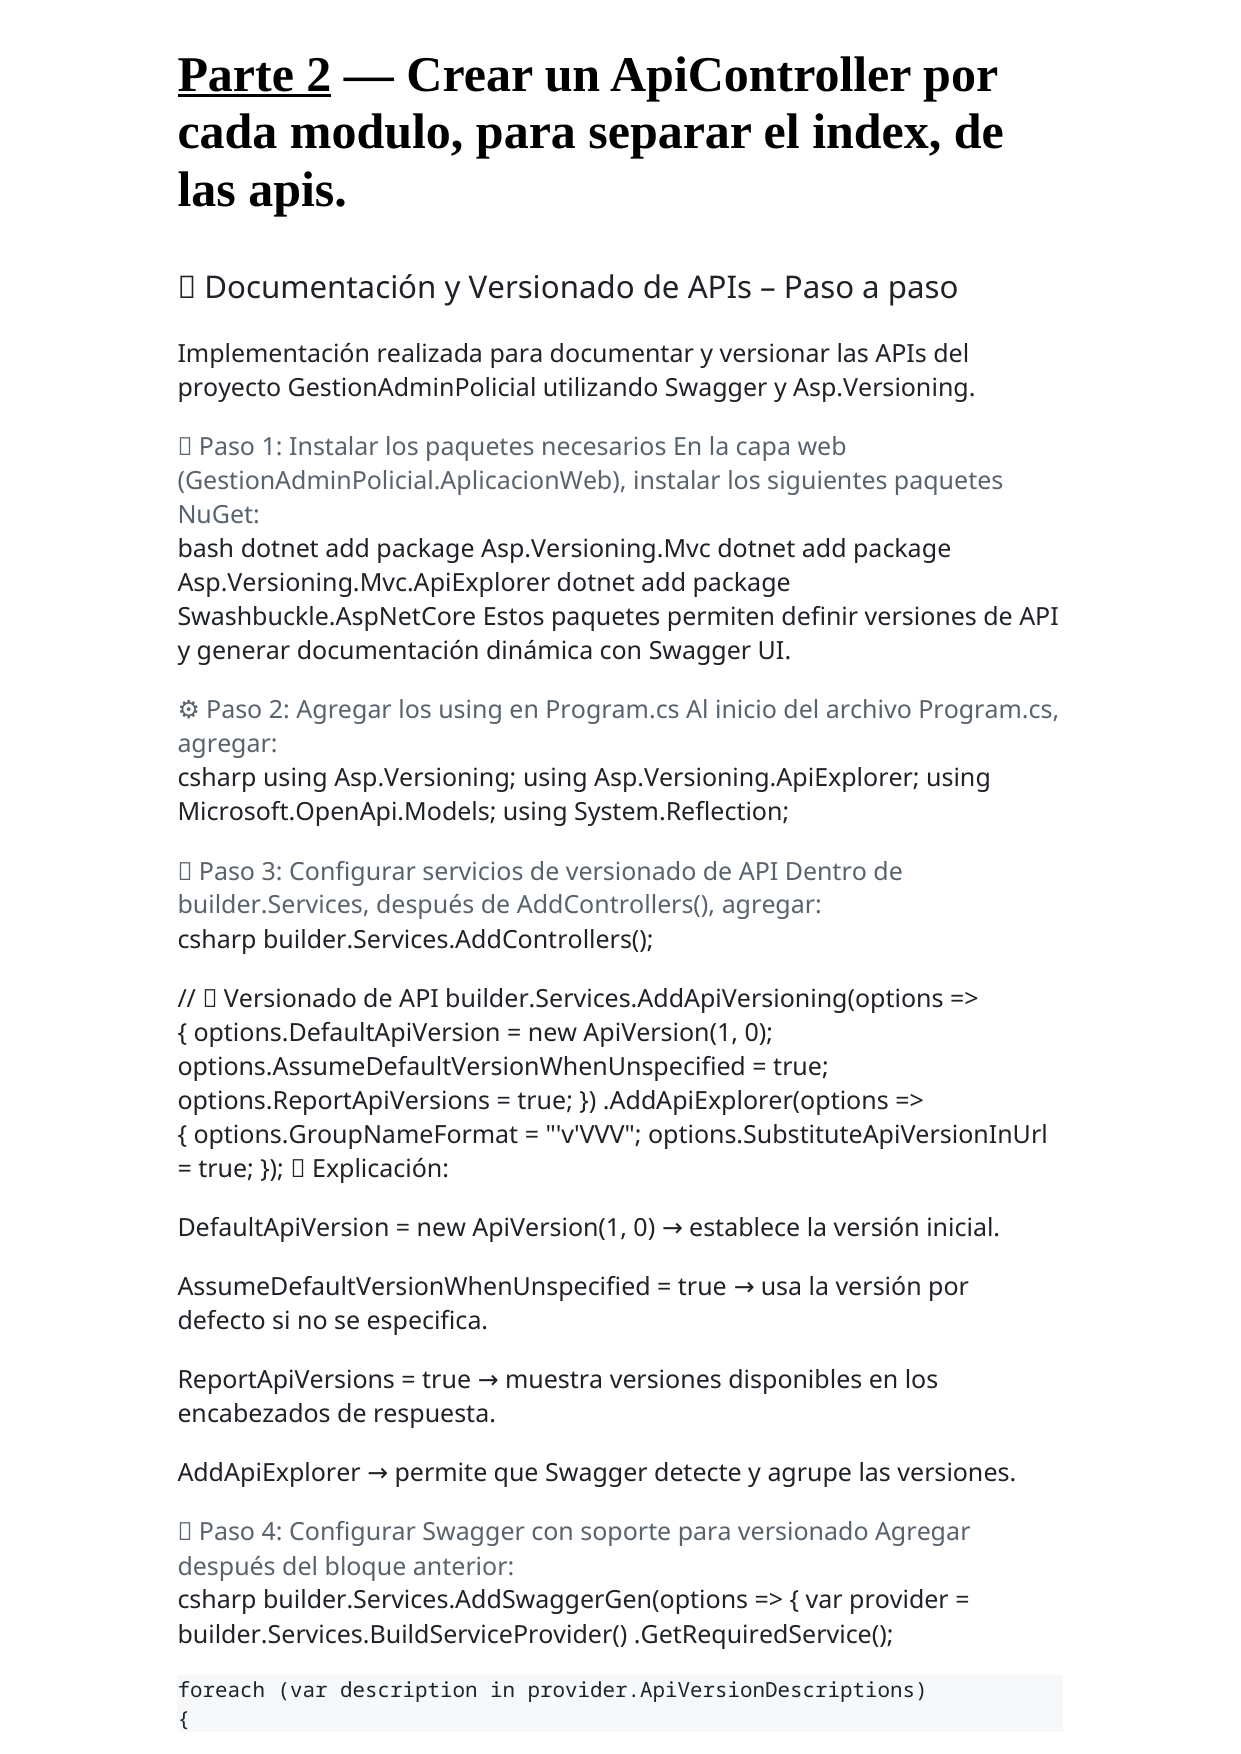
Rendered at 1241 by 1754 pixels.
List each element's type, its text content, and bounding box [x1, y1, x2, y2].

text 🧩 Paso 1: Instalar los paquetes necesarios En la capa web (GestionAdminPolicial.AplicacionWeb), instalar los siguientes paquetes NuGet: [177, 428, 1063, 531]
text 🧱 Paso 3: Configurar servicios de versionado de API Dentro de builder.Services, después de AddControllers(), agregar: [177, 853, 1063, 921]
text bash dotnet add package Asp.Versioning.Mvc dotnet add package Asp.Versioning.Mvc.ApiExplorer dotnet add package Swashbuckle.AspNetCore Estos paquetes permiten definir versiones de API y generar documentación dinámica con Swagger UI. [177, 531, 1063, 667]
text csharp builder.Services.AddSwaggerGen(options => { var provider = builder.Services.BuildServiceProvider() .GetRequiredService(); [177, 1582, 1063, 1650]
text foreach (var description in provider.ApiVersionDescriptions) [177, 1675, 1063, 1704]
text 📜 Paso 4: Configurar Swagger con soporte para versionado Agregar después del bloque anterior: [177, 1514, 1063, 1582]
text // ✅ Versionado de API builder.Services.AddApiVersioning(options => { options.DefaultApiVersion = new ApiVersion(1, 0); options.AssumeDefaultVersionWhenUnspecified = true; options.ReportApiVersions = true; }) .AddApiExplorer(options => { options.GroupNameFormat = "'v'VVV"; options.SubstituteApiVersionInUrl = true; }); 🔹 Explicación: [177, 980, 1063, 1185]
text ReportApiVersions = true → muestra versiones disponibles en los encabezados de respuesta. [177, 1362, 1063, 1430]
text Implementación realizada para documentar y versionar las APIs del proyecto GestionAdminPolicial utilizando Swagger y Asp.Versioning. [177, 335, 1063, 403]
text AddApiExplorer → permite que Swagger detecte y agrupe las versiones. [177, 1455, 1063, 1489]
text AssumeDefaultVersionWhenUnspecified = true → usa la versión por defecto si no se especifica. [177, 1269, 1063, 1337]
subtitle 📘 Documentación y Versionado de APIs – Paso a paso [177, 265, 1063, 307]
text ⚙️ Paso 2: Agregar los using en Program.cs Al inicio del archivo Program.cs, agregar: [177, 692, 1063, 760]
subtitle Parte 2 — Crear un ApiController por cada modulo, para separar el index, de las apis. [177, 44, 1063, 217]
text DefaultApiVersion = new ApiVersion(1, 0) → establece la versión inicial. [177, 1210, 1063, 1244]
text csharp builder.Services.AddControllers(); [177, 921, 1063, 955]
text csharp using Asp.Versioning; using Asp.Versioning.ApiExplorer; using Microsoft.OpenApi.Models; using System.Reflection; [177, 760, 1063, 828]
text { [177, 1704, 1063, 1732]
